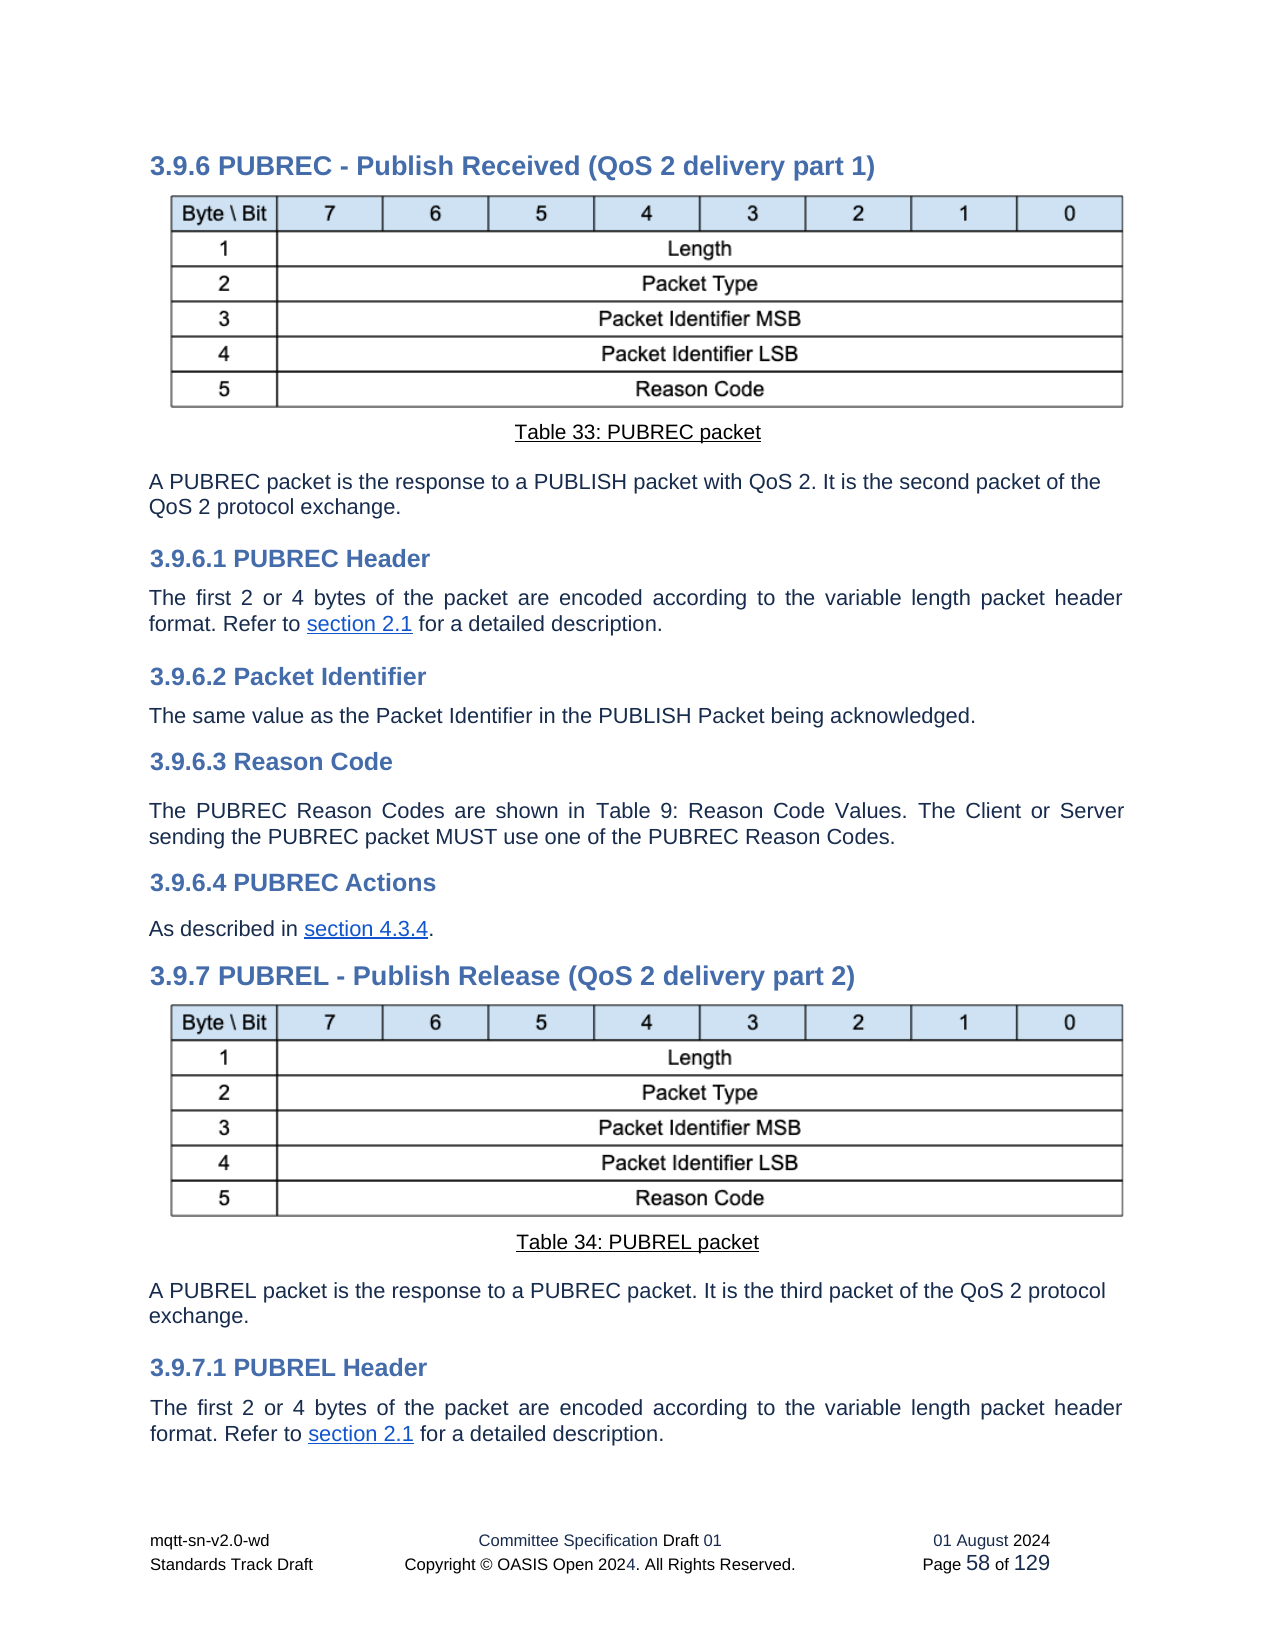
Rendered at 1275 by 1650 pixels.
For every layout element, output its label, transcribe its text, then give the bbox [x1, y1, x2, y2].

text Table 34: PUBREL packet [150, 1229, 1125, 1253]
text The first 2 or 4 bytes of the packet are encoded according to the variable length packet header format. Refer to section 2.1 for a detailed description. [150, 1395, 1124, 1446]
text As described in section 4.3.4. [148, 915, 1124, 941]
picture [148, 1004, 1124, 1217]
subtitle 3.9.7 PUBREL - Publish Release (QoS 2 delivery part 2) [150, 959, 1124, 991]
text A PUBREC packet is the response to a PUBLISH packet with QoS 2. It is the second packet of the QoS 2 protocol exchange. [148, 468, 1124, 519]
subtitle 3.9.6.1 PUBREC Header [150, 544, 1124, 573]
subtitle 3.9.6.2 Packet Identifier [150, 662, 1124, 691]
subtitle 3.9.6.4 PUBREC Actions [150, 868, 1124, 896]
text The same value as the Packet Identifier in the PUBLISH Packet being acknowledged. [148, 703, 1124, 728]
text A PUBREL packet is the response to a PUBREC packet. It is the third packet of the QoS 2 protocol exchange. [148, 1278, 1124, 1328]
text The PUBREC Reason Codes are shown in Table 9: Reason Code Values. The Client or Server sending the PUBREC packet MUST use one of the PUBREC Reason Codes. [148, 798, 1124, 849]
subtitle 3.9.6.3 Reason Code [150, 747, 1124, 776]
subtitle 3.9.6 PUBREC - Publish Received (QoS 2 delivery part 1) [150, 150, 1124, 181]
picture [148, 195, 1124, 408]
text Table 33: PUBREC packet [150, 420, 1125, 444]
subtitle 3.9.7.1 PUBREL Header [150, 1353, 1124, 1382]
text The first 2 or 4 bytes of the packet are encoded according to the variable length packet header format. Refer to section 2.1 for a detailed description. [148, 585, 1124, 636]
